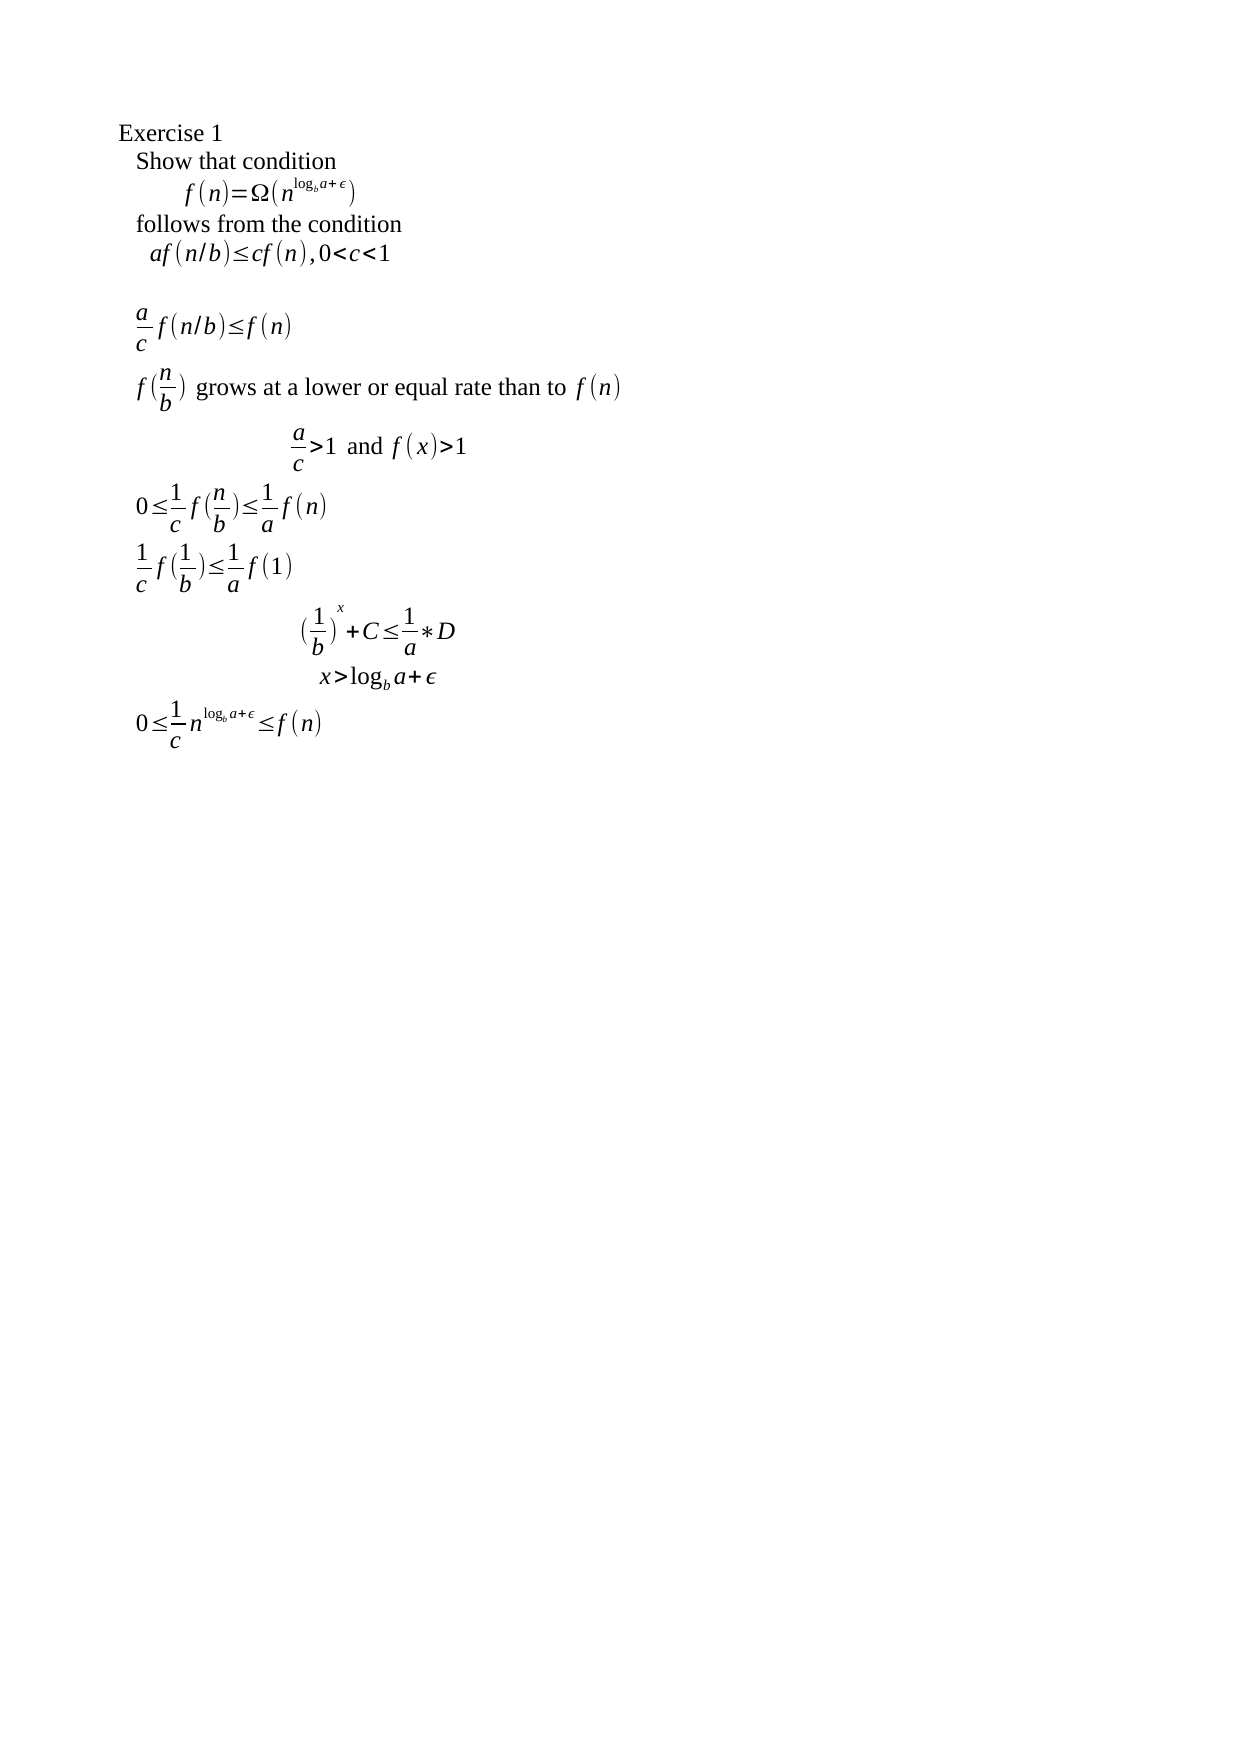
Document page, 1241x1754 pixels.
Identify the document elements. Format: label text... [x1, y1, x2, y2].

text Exercise 1 [118, 118, 1122, 147]
